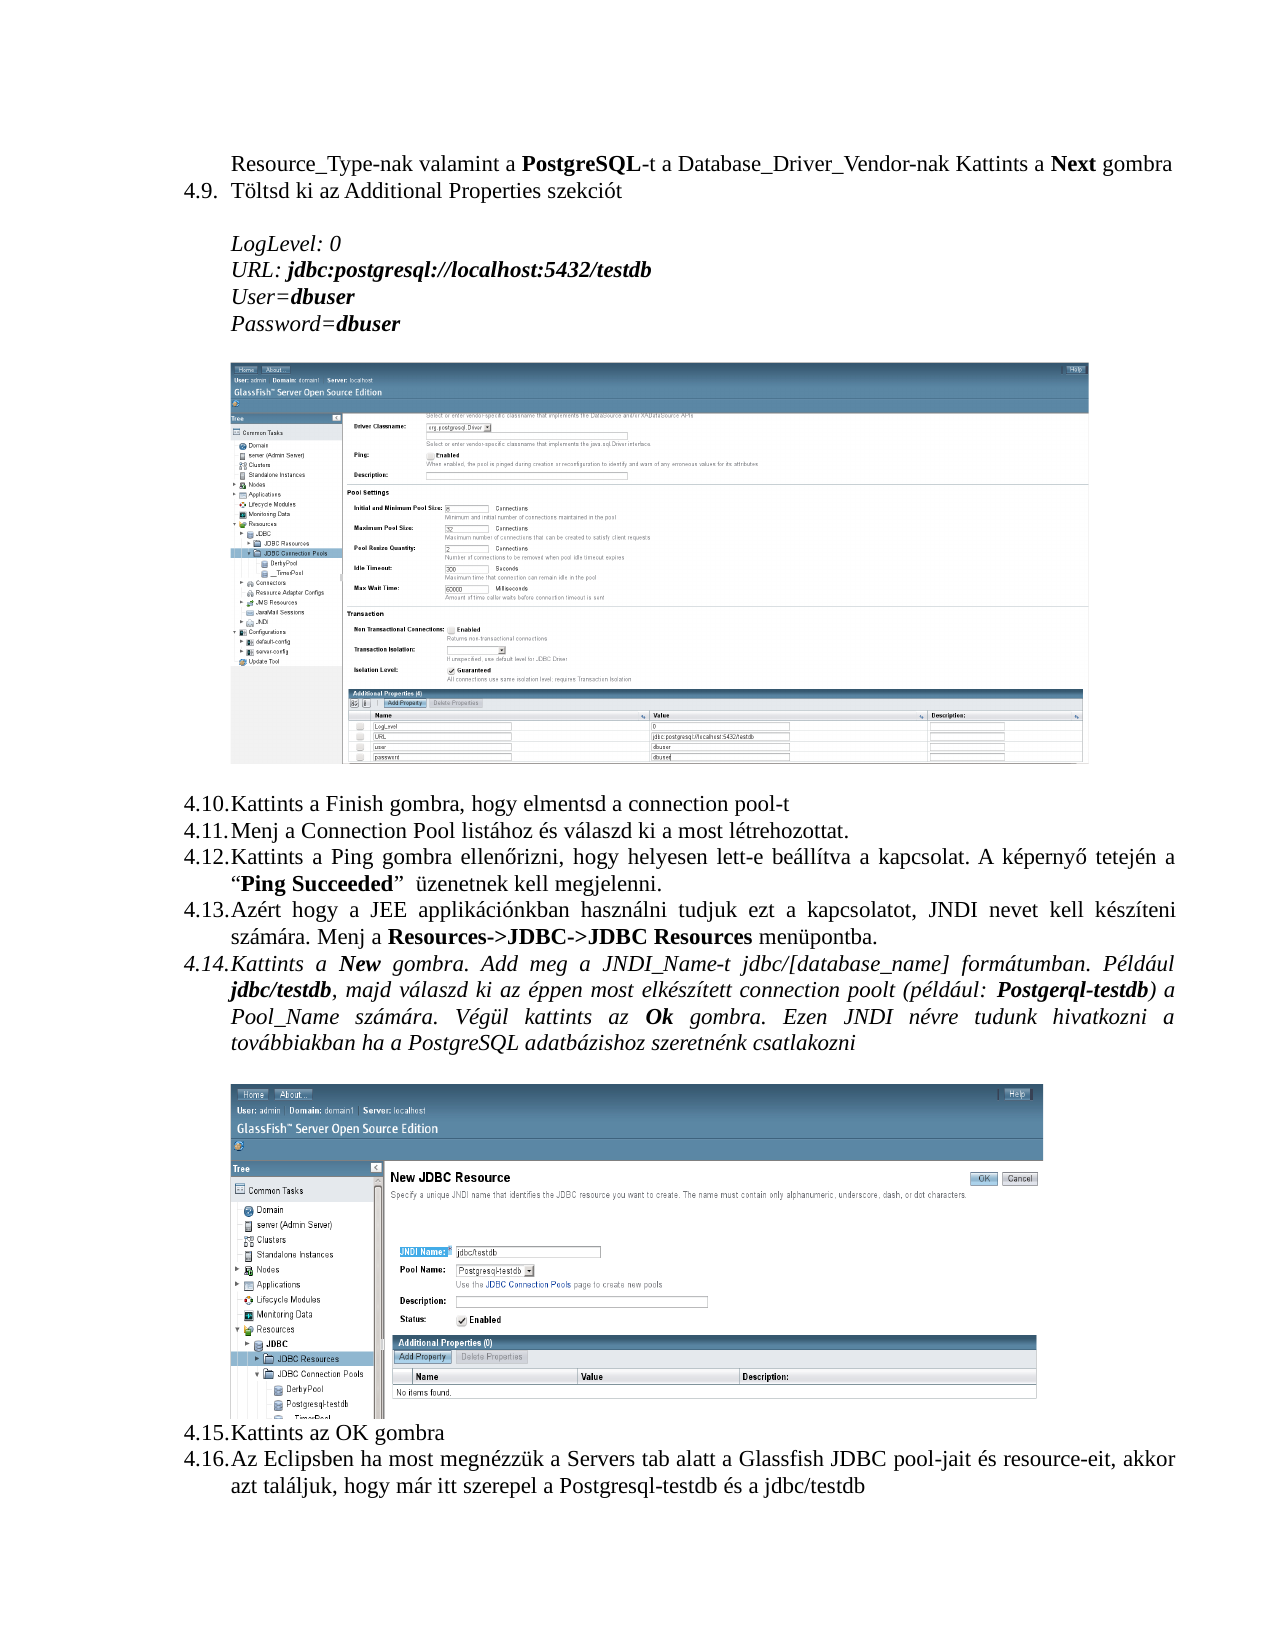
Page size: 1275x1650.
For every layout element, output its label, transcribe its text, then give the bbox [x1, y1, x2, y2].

subtitle Menj a Connection Pool listához és válaszd ki a most létrehozottat. [183, 817, 1177, 843]
text URL: jdbc:postgresql://localhost:5432/testdb [231, 256, 1177, 283]
subtitle Azért hogy a JEE applikációnkban használni tudjuk ezt a kapcsolatot, JNDI nevet kell készíteni számára. Menj a Resources->JDBC->JDBC Resources menüpontba. [183, 896, 1177, 949]
text Password=dbuser [231, 309, 1177, 336]
subtitle Kattints a Finish gombra, hogy elmentsd a connection pool-t [183, 790, 1177, 817]
text LogLevel: 0 [231, 230, 1177, 256]
subtitle Töltsd ki az Additional Properties szekciót [183, 177, 1177, 203]
subtitle Kattints az OK gombra [183, 1418, 1177, 1445]
picture [230, 362, 1089, 764]
subtitle Kattints a New gombra. Add meg a JNDI_Name-t jdbc/[database_name] formátumban. Például jdbc/testdb, majd válaszd ki az éppen most elkészített connection poolt (például: Postgerql-testdb) a Pool_Name számára. Végül kattints az Ok gombra. Ezen JNDI névre tudunk hivatkozni a továbbiakban ha a PostgreSQL adatbázishoz szeretnénk csatlakozni [183, 949, 1177, 1056]
subtitle Kattints a Ping gombra ellenőrizni, hogy helyesen lett-e beállítva a kapcsolat. A képernyő tetején a “Ping Succeeded” üzenetnek kell megjelenni. [183, 843, 1177, 896]
text User=dbuser [231, 283, 1177, 309]
subtitle Az Eclipsben ha most megnézzük a Servers tab alatt a Glassfish JDBC pool-jait és resource-eit, akkor azt találjuk, hogy már itt szerepel a Postgresql-testdb és a jdbc/testdb [183, 1445, 1177, 1498]
subtitle Resource_Type-nak valamint a PostgreSQL-t a Database_Driver_Vendor-nak Kattints a Next gombra [183, 150, 1177, 177]
picture [230, 1084, 1044, 1419]
